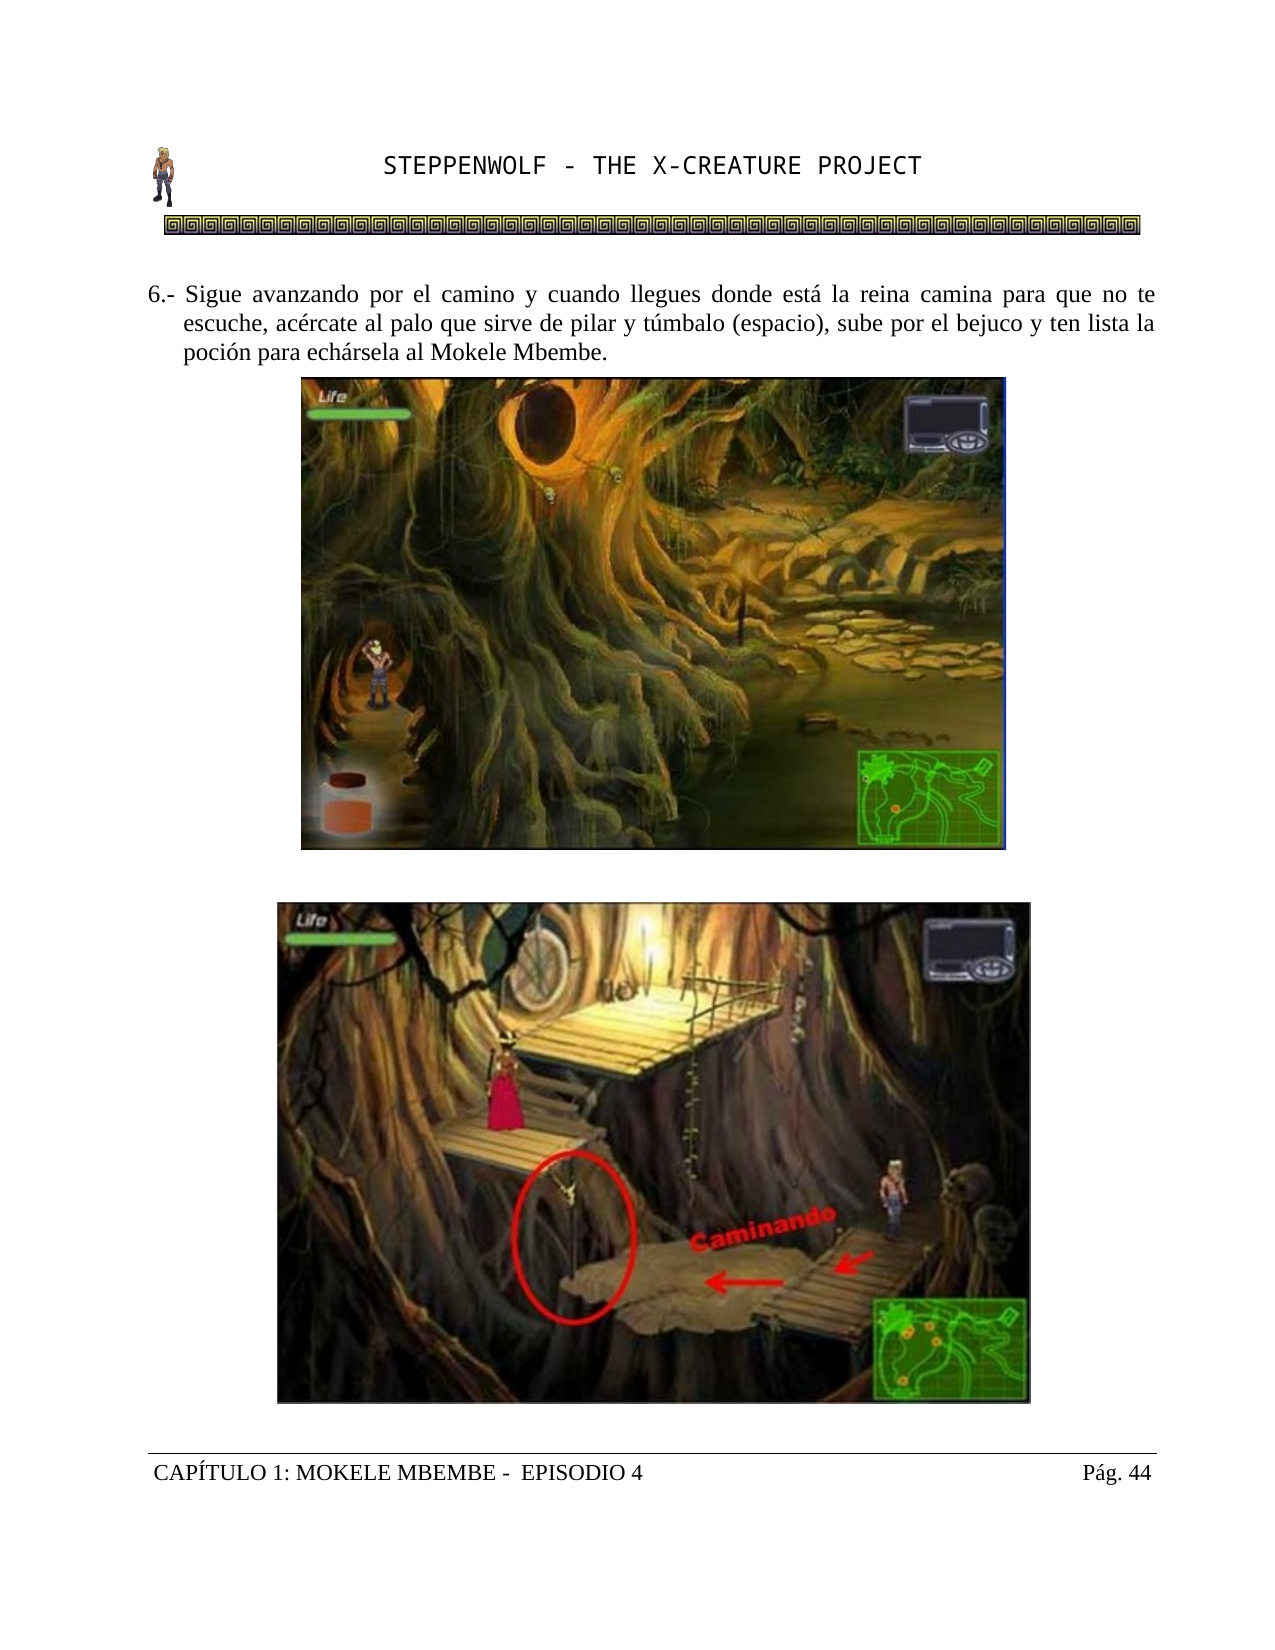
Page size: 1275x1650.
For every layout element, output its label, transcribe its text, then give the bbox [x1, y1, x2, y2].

picture [147, 147, 181, 207]
picture [164, 215, 1141, 235]
text 6.- Sigue avanzando por el camino y cuando llegues donde está la reina camina para que no te escuche, acércate al palo que sirve de pilar y túmbalo (espacio), sube por el bejuco y ten lista la poción para echársela al Mokele Mbembe. [148, 279, 1157, 366]
picture [301, 377, 1007, 850]
picture [276, 902, 1031, 1404]
